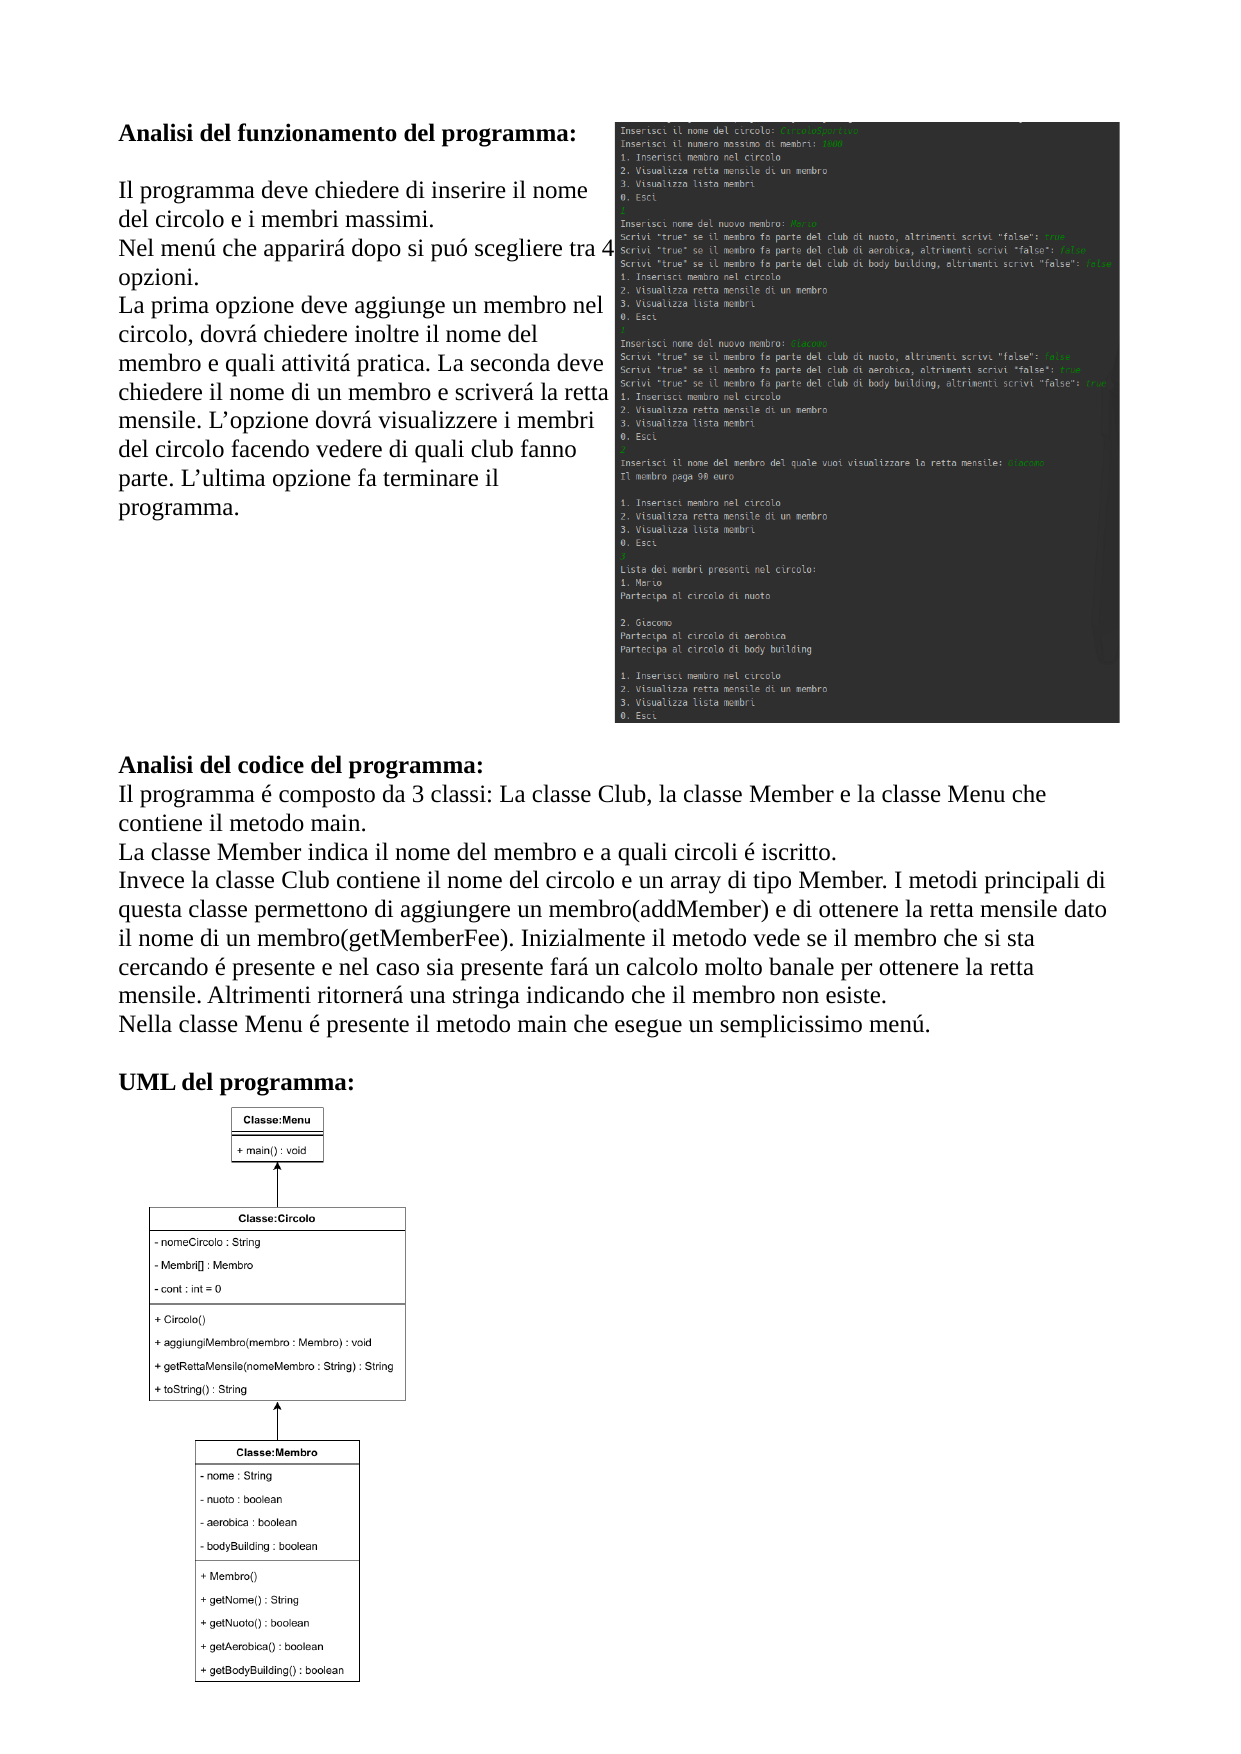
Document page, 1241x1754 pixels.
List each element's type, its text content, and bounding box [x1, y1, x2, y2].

text La prima opzione deve aggiunge un membro nel circolo, dovrá chiedere inoltre il nome del membro e quali attivitá pratica. La seconda deve chiedere il nome di un membro e scriverá la retta mensile. L’opzione dovrá visualizzere i membri del circolo facendo vedere di quali club fanno parte. L’ultima opzione fa terminare il programma. [118, 291, 614, 521]
text Analisi del codice del programma: [118, 751, 1122, 779]
picture [614, 122, 1120, 723]
text La classe Member indica il nome del membro e a quali circoli é iscritto. Invece la classe Club contiene il nome del circolo e un array di tipo Member. I metodi principali di questa classe permettono di aggiungere un membro(addMember) e di ottenere la retta mensile dato il nome di un membro(getMemberFee). Inizialmente il metodo vede se il membro che si sta cercando é presente e nel caso sia presente fará un calcolo molto banale per ottenere la retta mensile. Altrimenti ritornerá una stringa indicando che il membro non esiste. Nella classe Menu é presente il metodo main che esegue un semplicissimo menú. [118, 837, 1122, 1038]
text Il programma é composto da 3 classi: La classe Club, la classe Member e la classe Menu che contiene il metodo main. [118, 779, 1122, 837]
text UML del programma: [118, 1067, 1122, 1096]
text Analisi del funzionamento del programma: [118, 118, 1122, 147]
picture [120, 1097, 434, 1703]
text Il programma deve chiedere di inserire il nome del circolo e i membri massimi. Nel menú che apparirá dopo si puó scegliere tra 4 opzioni. [118, 176, 614, 291]
